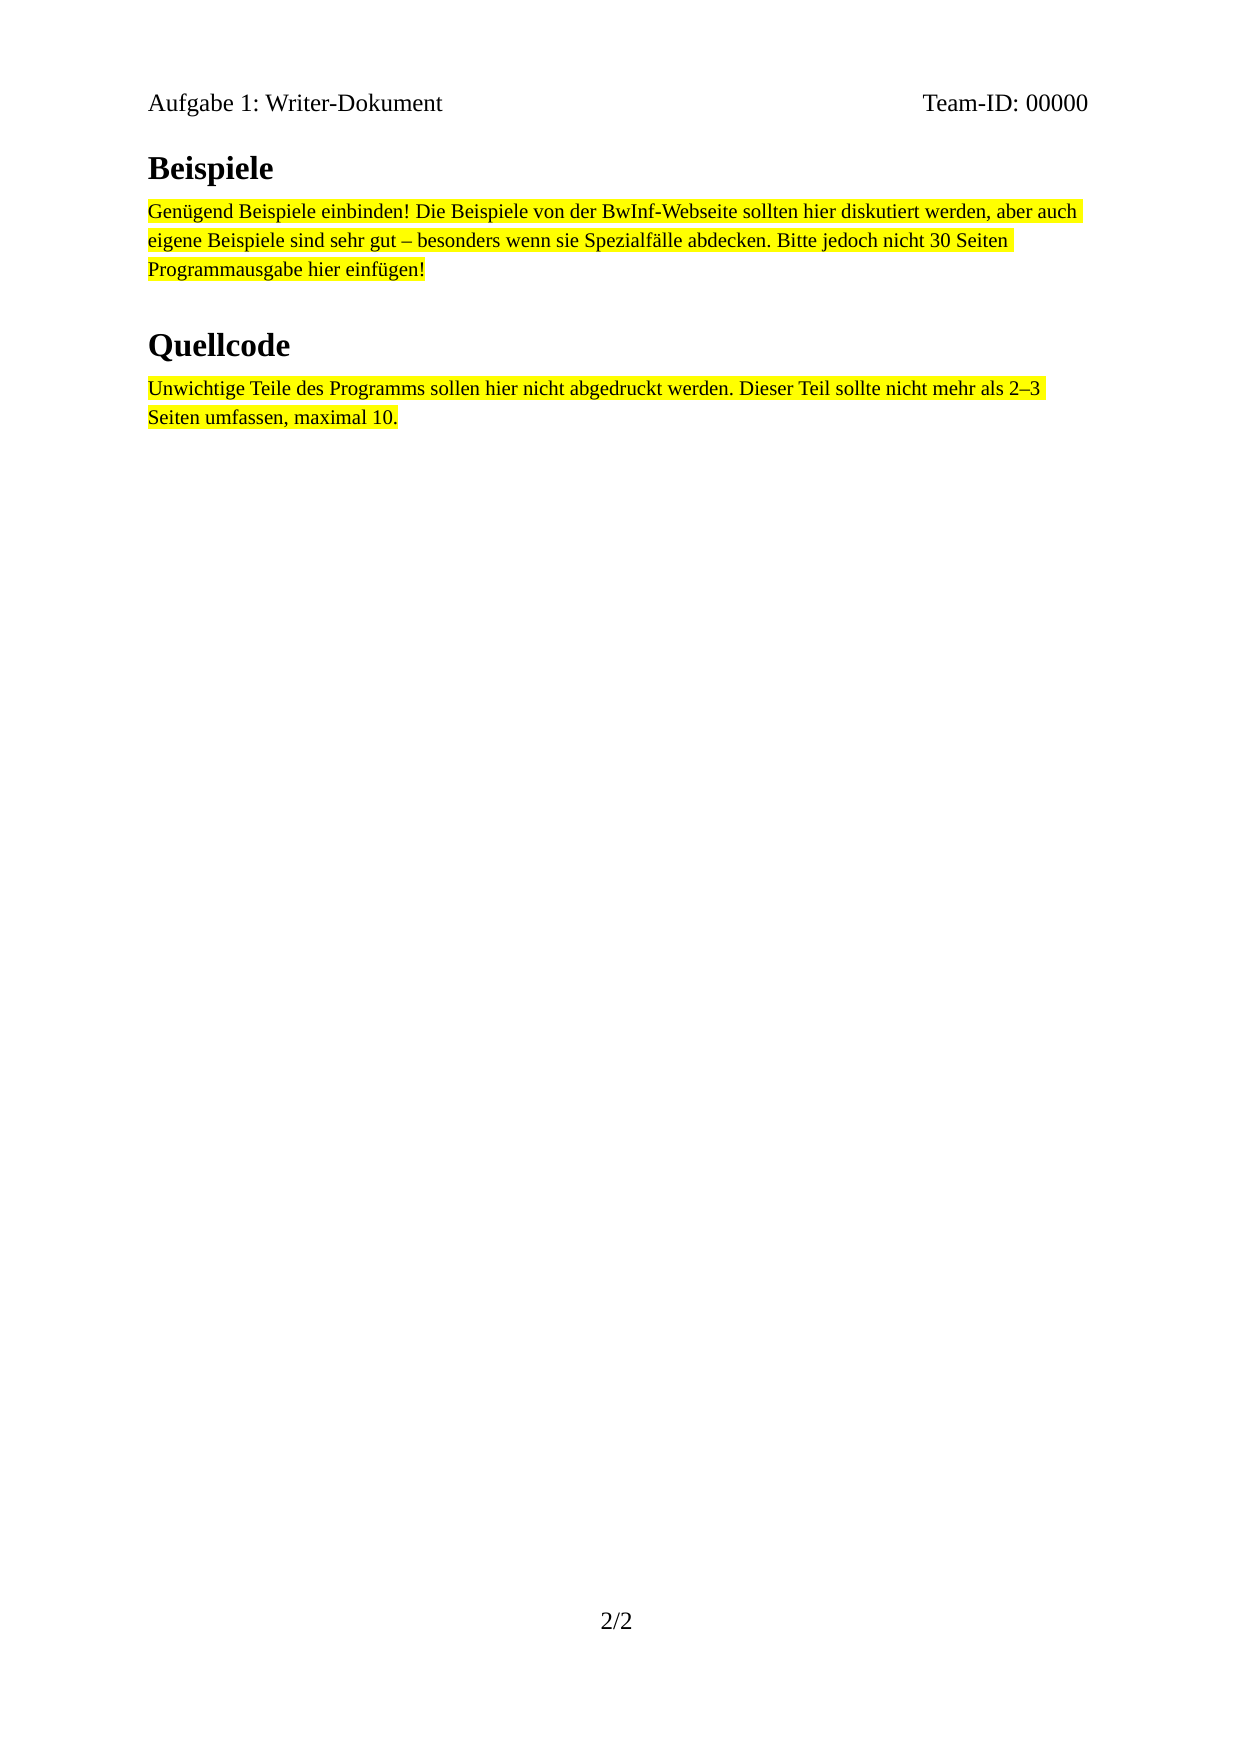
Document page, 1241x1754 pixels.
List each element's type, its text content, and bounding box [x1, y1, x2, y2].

text Genügend Beispiele einbinden! Die Beispiele von der BwInf-Webseite sollten hier diskutiert werden, aber auch eigene Beispiele sind sehr gut – besonders wenn sie Spezialfälle abdecken. Bitte jedoch nicht 30 Seiten Programmausgabe hier einfügen! [148, 199, 1093, 281]
text Unwichtige Teile des Programms sollen hier nicht abgedruckt werden. Dieser Teil sollte nicht mehr als 2–3 Seiten umfassen, maximal 10. [148, 376, 1093, 429]
subtitle Beispiele [148, 148, 1093, 187]
subtitle Quellcode [148, 325, 1093, 363]
